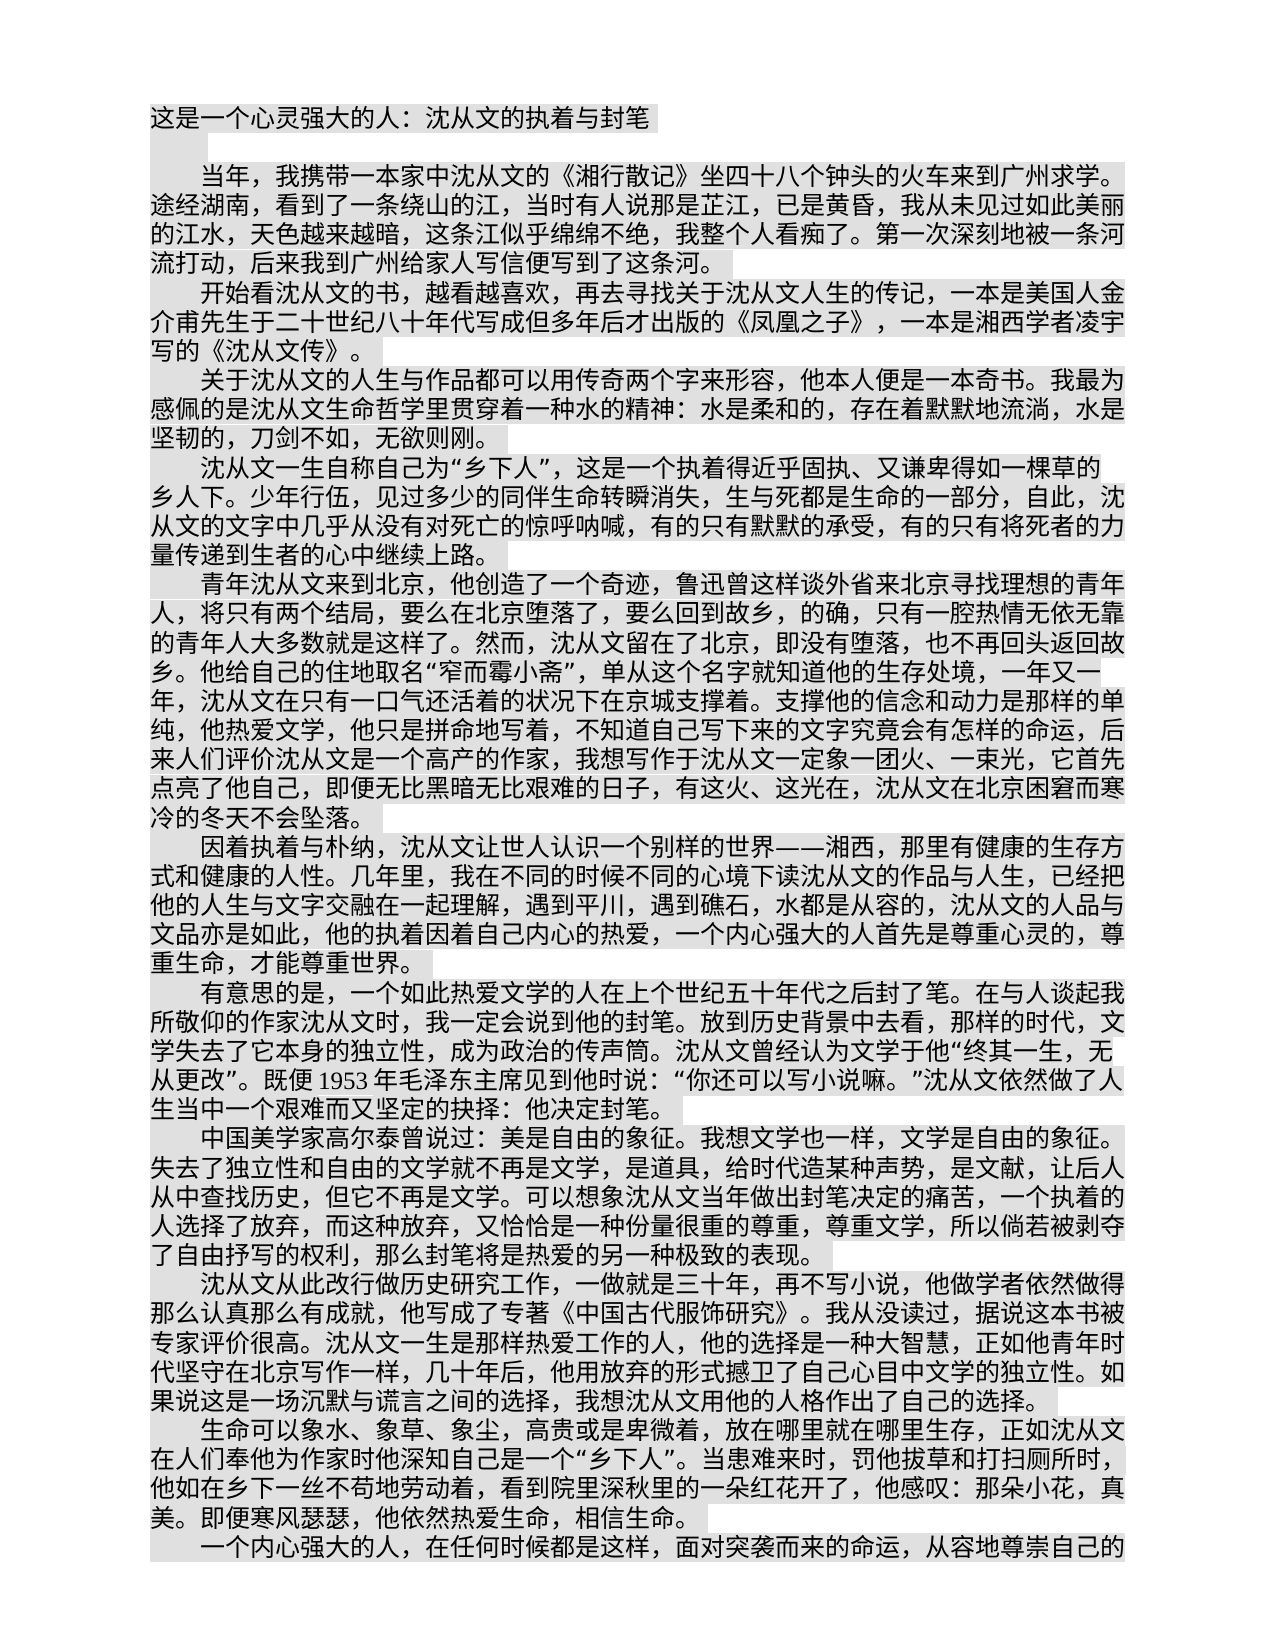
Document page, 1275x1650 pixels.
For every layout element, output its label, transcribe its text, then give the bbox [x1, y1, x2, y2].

text 轉貼，作者網名 南珊 这是一个心灵强大的人：沈从文的执着与封笔 当年，我携带一本家中沈从文的《湘行散记》坐四十八个钟头的火车来到广州求学。途经湖南，看到了一条绕山的江，当时有人说那是芷江，已是黄昏，我从未见过如此美丽的江水，天色越来越暗，这条江似乎绵绵不绝，我整个人看痴了。第一次深刻地被一条河流打动，后来我到广州给家人写信便写到了这条河。 开始看沈从文的书，越看越喜欢，再去寻找关于沈从文人生的传记，一本是美国人金介甫先生于二十世纪八十年代写成但多年后才出版的《凤凰之子》，一本是湘西学者凌宇写的《沈从文传》。 关于沈从文的人生与作品都可以用传奇两个字来形容，他本人便是一本奇书。我最为感佩的是沈从文生命哲学里贯穿着一种水的精神：水是柔和的，存在着默默地流淌，水是坚韧的，刀剑不如，无欲则刚。 沈从文一生自称自己为“乡下人”，这是一个执着得近乎固执、又谦卑得如一棵草的乡人下。少年行伍，见过多少的同伴生命转瞬消失，生与死都是生命的一部分，自此，沈从文的文字中几乎从没有对死亡的惊呼呐喊，有的只有默默的承受，有的只有将死者的力量传递到生者的心中继续上路。 青年沈从文来到北京，他创造了一个奇迹，鲁迅曾这样谈外省来北京寻找理想的青年人，将只有两个结局，要么在北京堕落了，要么回到故乡，的确，只有一腔热情无依无靠的青年人大多数就是这样了。然而，沈从文留在了北京，即没有堕落，也不再回头返回故乡。他给自己的住地取名“窄而霉小斋”，单从这个名字就知道他的生存处境，一年又一年，沈从文在只有一口气还活着的状况下在京城支撑着。支撑他的信念和动力是那样的单纯，他热爱文学，他只是拼命地写着，不知道自己写下来的文字究竟会有怎样的命运，后来人们评价沈从文是一个高产的作家，我想写作于沈从文一定象一团火、一束光，它首先点亮了他自己，即便无比黑暗无比艰难的日子，有这火、这光在，沈从文在北京困窘而寒冷的冬天不会坠落。 因着执着与朴纳，沈从文让世人认识一个别样的世界——湘西，那里有健康的生存方式和健康的人性。几年里，我在不同的时候不同的心境下读沈从文的作品与人生，已经把他的人生与文字交融在一起理解，遇到平川，遇到礁石，水都是从容的，沈从文的人品与文品亦是如此，他的执着因着自己内心的热爱，一个内心强大的人首先是尊重心灵的，尊重生命，才能尊重世界。 有意思的是，一个如此热爱文学的人在上个世纪五十年代之后封了笔。在与人谈起我所敬仰的作家沈从文时，我一定会说到他的封笔。放到历史背景中去看，那样的时代，文学失去了它本身的独立性，成为政治的传声筒。沈从文曾经认为文学于他“终其一生，无从更改”。既便1953年毛泽东主席见到他时说：“你还可以写小说嘛。”沈从文依然做了人生当中一个艰难而又坚定的抉择：他决定封笔。 中国美学家高尔泰曾说过：美是自由的象征。我想文学也一样，文学是自由的象征。失去了独立性和自由的文学就不再是文学，是道具，给时代造某种声势，是文献，让后人从中查找历史，但它不再是文学。可以想象沈从文当年做出封笔决定的痛苦，一个执着的人选择了放弃，而这种放弃，又恰恰是一种份量很重的尊重，尊重文学，所以倘若被剥夺了自由抒写的权利，那么封笔将是热爱的另一种极致的表现。 沈从文从此改行做历史研究工作，一做就是三十年，再不写小说，他做学者依然做得那么认真那么有成就，他写成了专著《中国古代服饰研究》。我从没读过，据说这本书被专家评价很高。沈从文一生是那样热爱工作的人，他的选择是一种大智慧，正如他青年时代坚守在北京写作一样，几十年后，他用放弃的形式撼卫了自己心目中文学的独立性。如果说这是一场沉默与谎言之间的选择，我想沈从文用他的人格作出了自己的选择。 生命可以象水、象草、象尘，高贵或是卑微着，放在哪里就在哪里生存，正如沈从文在人们奉他为作家时他深知自己是一个“乡下人”。当患难来时，罚他拔草和打扫厕所时，他如在乡下一丝不苟地劳动着，看到院里深秋里的一朵红花开了，他感叹：那朵小花，真美。即便寒风瑟瑟，他依然热爱生命，相信生命。 一个内心强大的人，在任何时候都是这样，面对突袭而来的命运，从容地尊崇自己的心灵，宠辱不惊，坦然而行。 ----- ' 沈从文：忙碌的人生没时间感慨时间去哪儿了｜好文 2017-05-05 22:59 文｜沈从文 一切存在严格地说都需要“时间”。时间证实一切，因为它改变一切。气候寒暑，草木荣枯，人从生到死，都不能缺少时间，都从时间上发生作用。 常说到“生命的意义”或“生命的价值”。其实一个人活下去真正的意义和价值，不过占有几十个年头的时间罢了。生前世界没有他，他无意义和价值可言的；活到不能再活死掉了，他没有生命，他自然更无意义和价值可言。 正仿佛多数人的愚昧与少数人的聪明，对生命下的结论差不多都以为是“生命的意义同价值是活个几十年”，因此都肯定生活，那么吃，喝，睡觉，吵架，恋爱，……活下去等待死，死后让棺木来装殓他，黄土来掩埋他，蛆虫来收拾他。 生命的意义解释的即如此单纯，“活下去，活着，倒下，死了”，未免太可怕了。因此次一等的聪明人，同次一等的愚人，对生命的意义同价值找出第二种结论，就是“怎么样来耗费这几十个年头”。虽更肯定生活，那么吃，喝，睡觉，吵架，恋爱，……然而生活得失取舍之间，到底也就有了分歧。 这分歧一看就明白的。大别言之，聪明人要理解生活，愚蠢人要习惯生活。聪明人以为目前并不完全好，一切应比目前更好，且竭力追求那个理想。愚蠢人对习惯完全满意，安于现状，保证习惯。（在世俗观察上，这两种人称呼常常相反，安于习惯的被呼为聪明人，怀抱理想的人却成愚蠢家伙。）两种人即同样有个“怎么来耗费这几十个年头”的打算，要从人与人之间寻找生存的意义和价值，即或择业相同，成就却不相同。 同样想征服颜色线条作画家，同样想征服乐器音声作音乐家，同样想征服木石铜牙及其他材料作雕刻家，甚至于同样想征服人身行为作帝王，同样想征服人心信仰作思想家或教主，一切结果都不会相同。因此世界上有大诗人，同时也就有蹩脚诗人，有伟大革命家，同时也有虚伪革命家。至于两种人目的不同，择业不同，那就更容易一目了然了。 看出生命的意义同价值，原来如此如此，却想在生前死后使生命发生一点特殊意义和永久价值，心性绝顶聪明，为人却好象傻头傻脑，历史上的释迦，孔子，耶稣，就是这种人。这种人或出世，或入世，或革命，或复古，活下来都显得很愚蠢，死过后却显得很伟大。屈原算得这种人另外一格，历史上这种人可并不多。可是每一时代间或产生一个两个，就很象样子了。这种人自然也只能活个几十年，可是他的观念，他的意见，他的风度，他的文章，却可以活在人类的记忆中几千年。一切人生命都有时间的限制，这种人的生命又似乎不大受这种限制。 话说回来，事事物物要时时证明，可是时间本身却又象是个极其抽象的东西，从无一个人说得明白时间是个什么样子。时间并不单独存在。时间无形，无声，无色，无臭。要说明时间的存在，还得回过头来从事事物物去取证。从日月来去，从草木荣枯，从生命存亡找证据。正因为事事物物都可为时间作注解，时间本身反而被人疏忽了。所以多数人提问到生命的意义同价值时，没有一个人敢说“生命意义同价值，只是一堆时间”。 “前不见古人，后不见来者，”这是一个真正明白生命意义同价值的人所说的话。老先生说这话时心中的寂寞可知！能说这话的是个伟人，能理解这话的也不是个凡人。目前的活人，大家都记得这两句话，却只有那些从日光下牵入牢狱，或从牢狱中牵上刑场的倾心理想的人，最了解这两句话的意义。 因为说这话的人生命的耗费，同懂这话的人生命的耗费，异途同归，完全是为事实皱眉，却胆敢对理想倾心。 他们的方法不同，他们的时代不同，他们的环境不同，他们的遭遇也不相同；相同的是他们的心，同样为人类向上向前而跳跃。 [150, 75, 1125, 1562]
